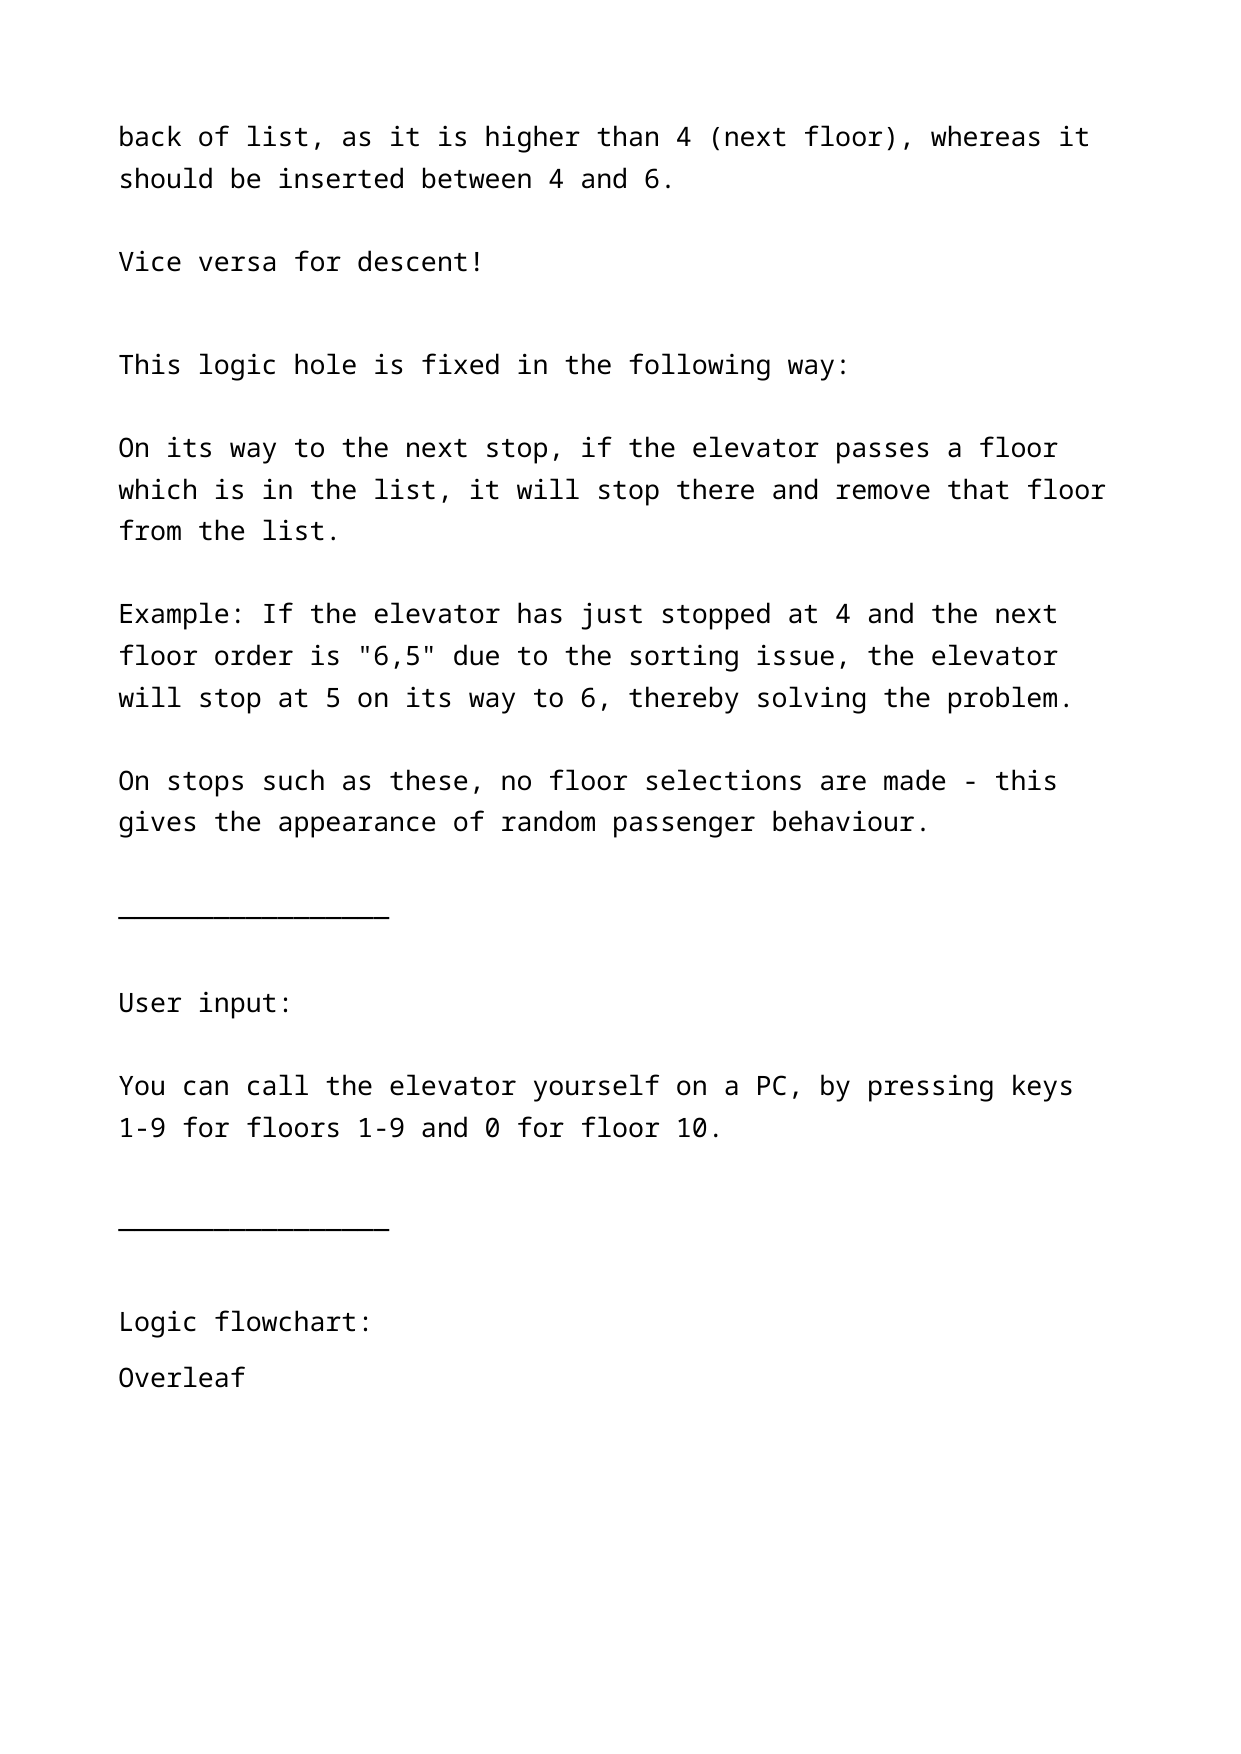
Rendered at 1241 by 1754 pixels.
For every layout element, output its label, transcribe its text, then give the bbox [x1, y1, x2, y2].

text Overleaf [118, 1359, 1122, 1395]
text _________________ [118, 1165, 1122, 1235]
text User input: You can call the elevator yourself on a PC, by pressing keys 1-9 for floors 1-9 and 0 for floor 10. [118, 943, 1122, 1145]
text Logic flowchart: [118, 1302, 1122, 1339]
text This logic hole is fixed in the following way: On its way to the next stop, if the elevator passes a floor which is in the list, it will stop there and remove that floor from the list. Example: If the elevator has just stopped at 4 and the next floor order is "6,5" due to the sorting issue, the elevator will stop at 5 on its way to 6, thereby solving the problem. On stops such as these, no floor selections are made - this gives the appearance of random passenger behaviour. _________________ [118, 346, 1122, 923]
text back of list, as it is higher than 4 (next floor), whereas it should be inserted between 4 and 6. Vice versa for descent! [118, 118, 1122, 279]
